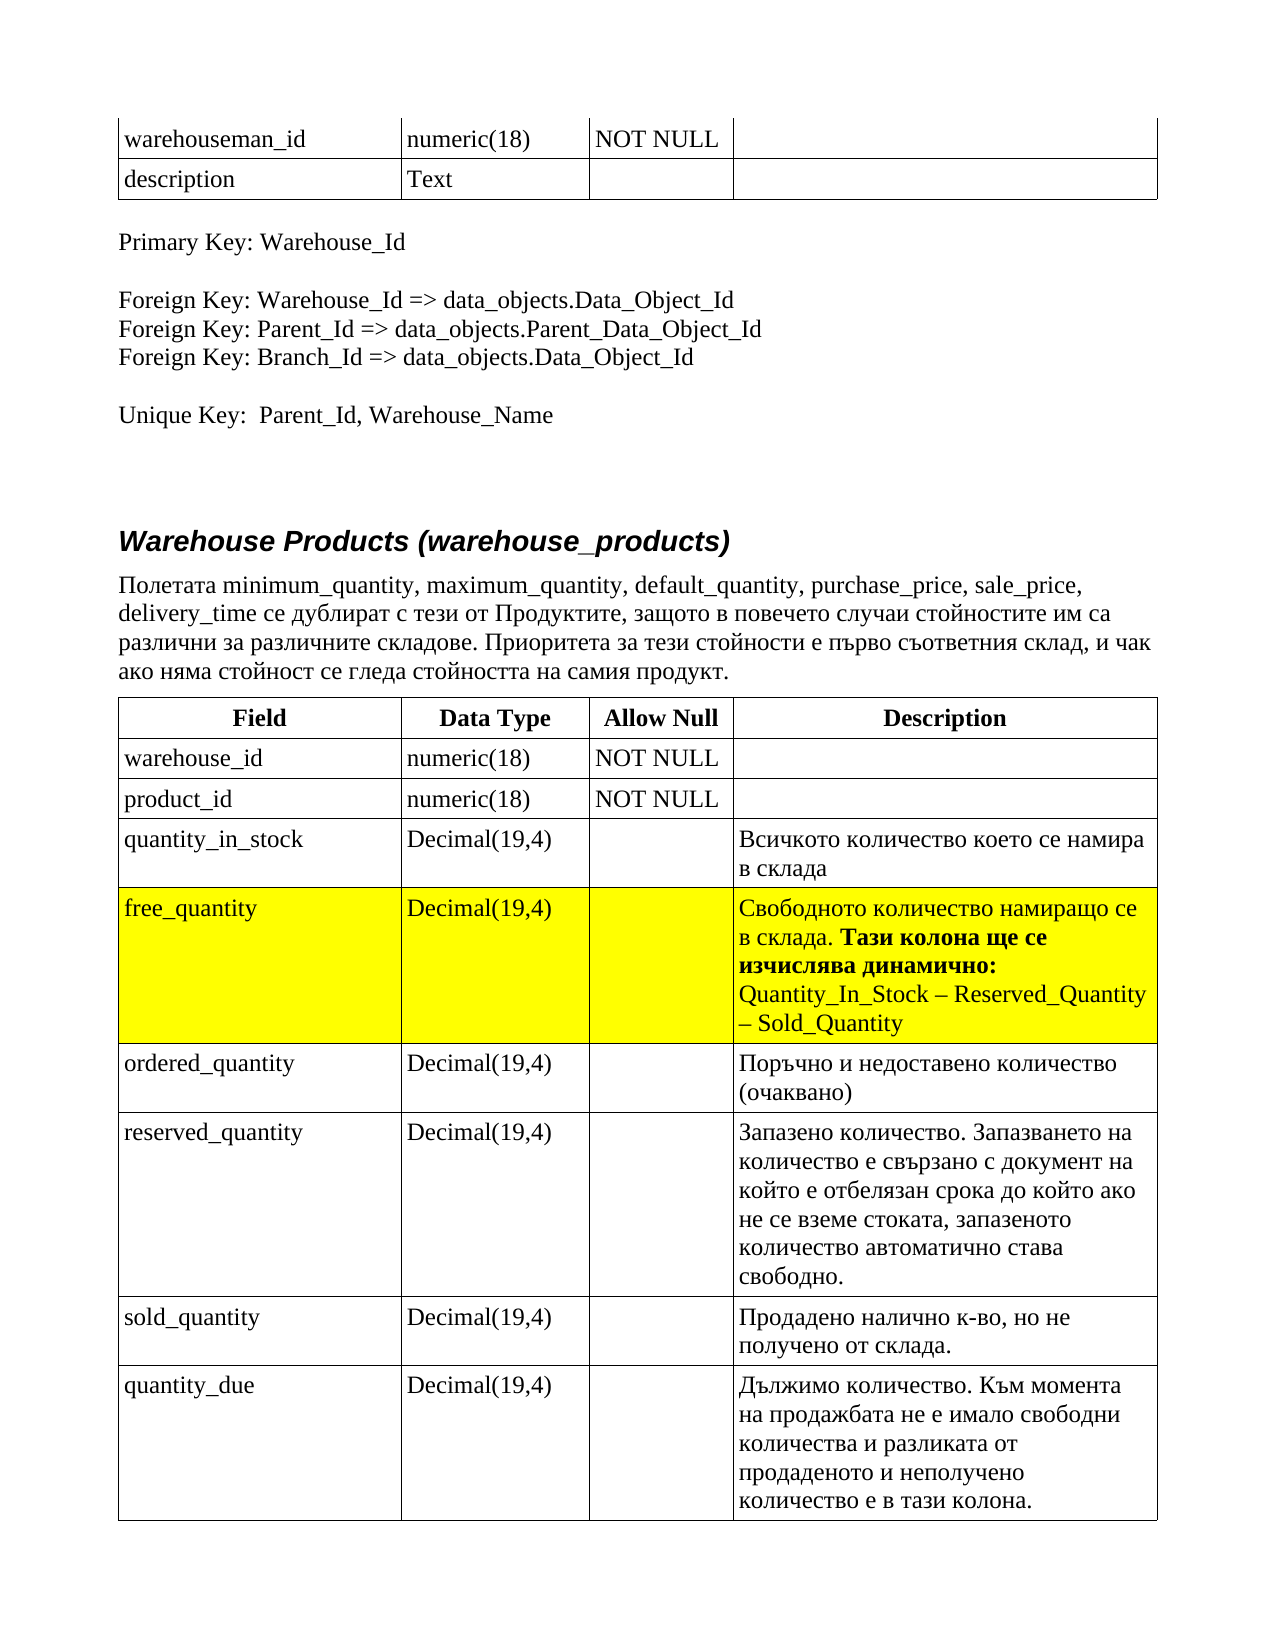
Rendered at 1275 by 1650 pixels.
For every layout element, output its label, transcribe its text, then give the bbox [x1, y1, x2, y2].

table_cell description [119, 159, 401, 199]
table_cell [734, 739, 1157, 778]
table_cell product_id [119, 779, 401, 818]
table_cell Decimal(19,4) [402, 1113, 589, 1296]
text Полетата minimum_quantity, maximum_quantity, default_quantity, purchase_price, sale_price, delivery_time се дублират с тези от Продуктите, защото в повечето случаи стойностите им са различни за различните складове. Приоритета за тези стойности е първо съответния склад, и чак ако няма стойност се гледа стойността на самия продукт. [118, 570, 1157, 685]
table_cell [590, 819, 733, 887]
text Unique Key: Parent_Id, Warehouse_Name [118, 400, 1157, 429]
table_cell Decimal(19,4) [402, 1366, 589, 1520]
table_cell [590, 1366, 733, 1520]
table_cell [734, 159, 1157, 199]
table_cell reserved_quantity [119, 1113, 401, 1296]
table_cell NOT NULL [590, 739, 733, 778]
table_cell ordered_quantity [119, 1044, 401, 1112]
table_cell Всичкото количество което се намира в склада [734, 819, 1157, 887]
table_cell warehouse_id [119, 739, 401, 778]
table_cell Decimal(19,4) [402, 888, 589, 1043]
text Foreign Key: Warehouse_Id => data_objects.Data_Object_Id [118, 285, 1157, 314]
table_cell numeric(18) [402, 739, 589, 778]
table_cell NOT NULL [590, 118, 733, 158]
table_cell [590, 159, 733, 199]
table_cell Свободното количество намиращо се в склада. Тази колона ще се изчислява динамично: Quantity_In_Stock – Reserved_Quantity – Sold_Quantity [734, 888, 1157, 1043]
table_cell Decimal(19,4) [402, 1044, 589, 1112]
table_cell [590, 1044, 733, 1112]
table_header Data Type [402, 698, 589, 738]
table_cell Запазено количество. Запазването на количество е свързано с документ на който е отбелязан срока до който ако не се вземе стоката, запазеното количество автоматично става свободно. [734, 1113, 1157, 1296]
text Foreign Key: Parent_Id => data_objects.Parent_Data_Object_Id [118, 314, 1157, 342]
table_cell sold_quantity [119, 1297, 401, 1365]
table_cell Decimal(19,4) [402, 1297, 589, 1365]
table_header Allow Null [590, 698, 733, 738]
table_cell quantity_due [119, 1366, 401, 1520]
table_cell numeric(18) [402, 118, 589, 158]
table_cell free_quantity [119, 888, 401, 1043]
subtitle Warehouse Products (warehouse_products) [118, 524, 1157, 557]
table_cell NOT NULL [590, 779, 733, 818]
table_cell Decimal(19,4) [402, 819, 589, 887]
table_cell Text [402, 159, 589, 199]
table_cell warehouseman_id [119, 118, 401, 158]
table_cell Поръчно и недоставено количество (очаквано) [734, 1044, 1157, 1112]
table_cell [734, 118, 1157, 158]
table_cell Продадено налично к-во, но не получено от склада. [734, 1297, 1157, 1365]
table_cell Дължимо количество. Към момента на продажбата не е имало свободни количества и разликата от продаденото и неполучено количество е в тази колона. [734, 1366, 1157, 1520]
table_cell quantity_in_stock [119, 819, 401, 887]
table_cell [590, 1113, 733, 1296]
table_cell [590, 1297, 733, 1365]
table_cell [734, 779, 1157, 818]
text Foreign Key: Branch_Id => data_objects.Data_Object_Id [118, 342, 1157, 371]
table_cell numeric(18) [402, 779, 589, 818]
table_header Description [734, 698, 1157, 738]
table_header Field [119, 698, 401, 738]
table_cell [590, 888, 733, 1043]
text Primary Key: Warehouse_Id [118, 227, 1157, 256]
